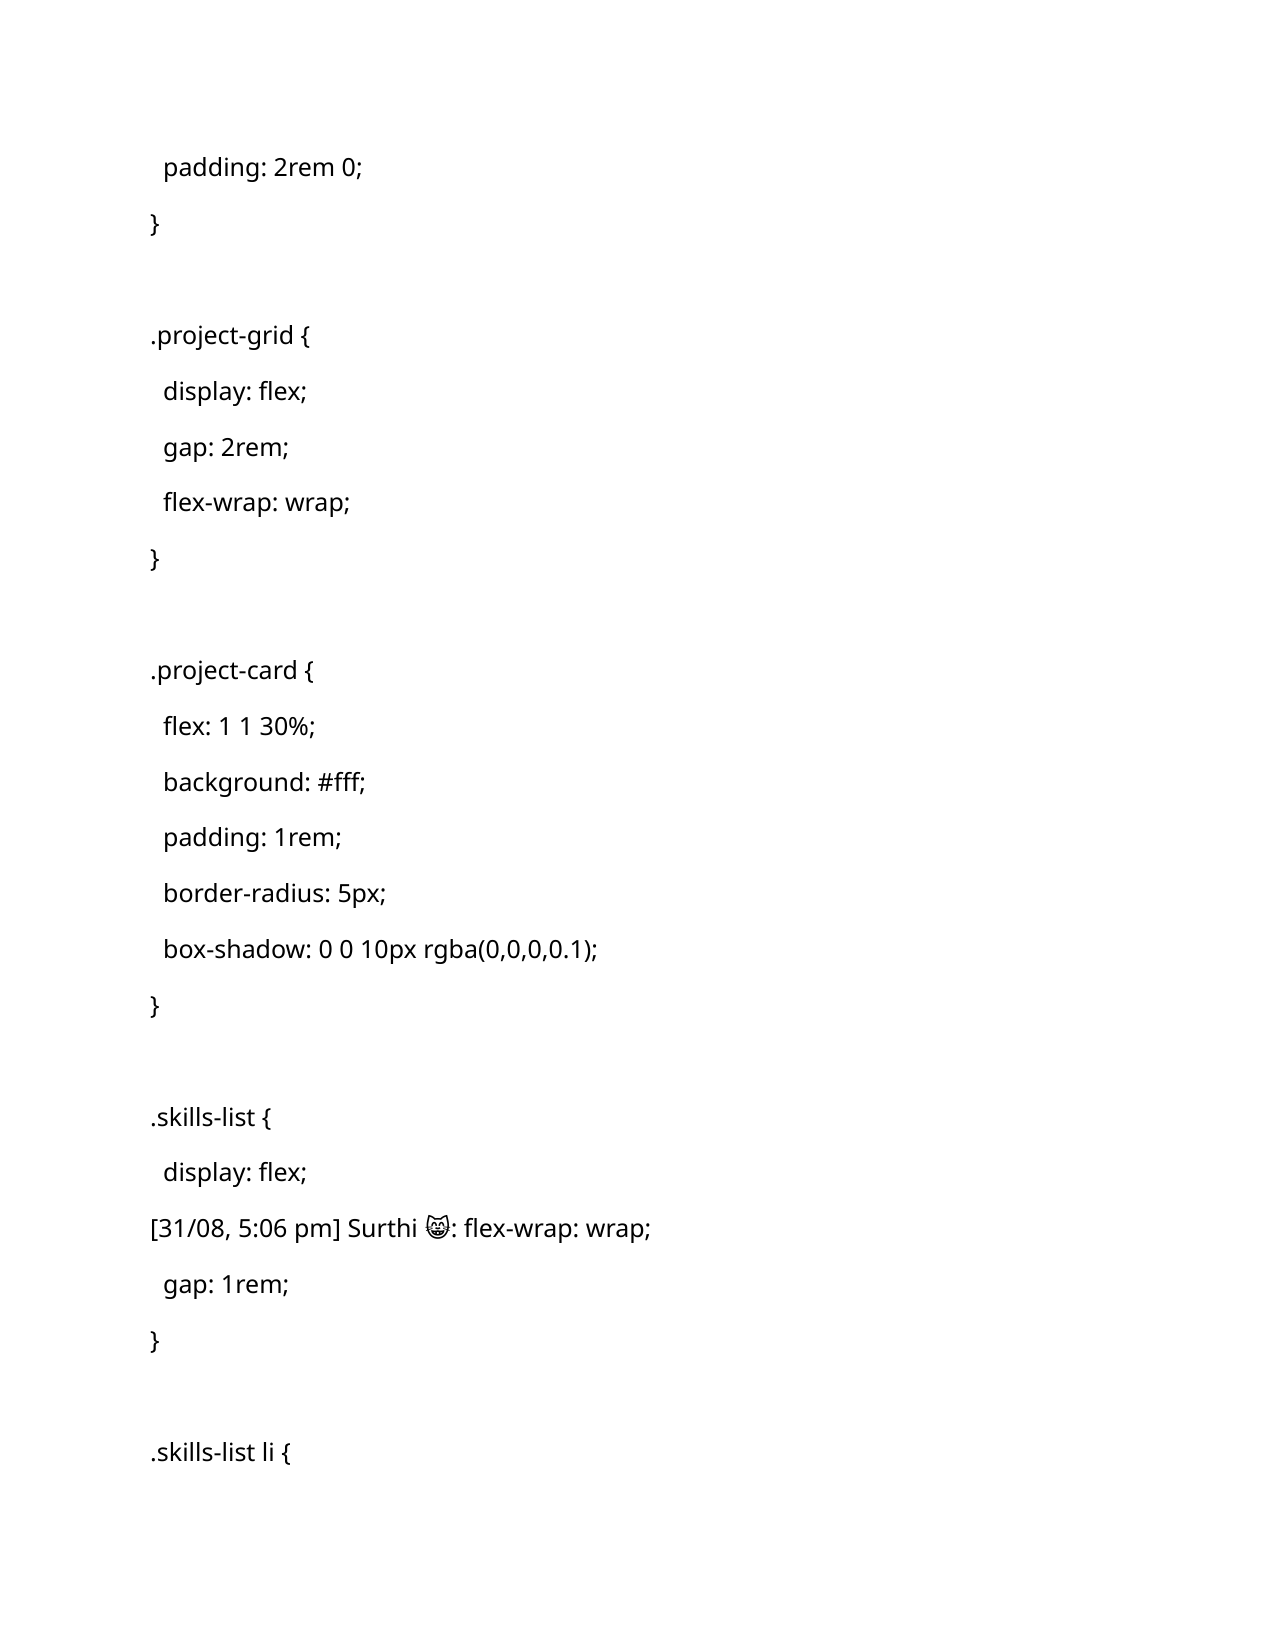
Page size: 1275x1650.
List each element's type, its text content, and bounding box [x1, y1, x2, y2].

text padding: 1rem; [150, 820, 1125, 854]
text } [150, 206, 1125, 240]
text border-radius: 5px; [150, 876, 1125, 910]
text gap: 2rem; [150, 429, 1125, 463]
text gap: 1rem; [150, 1267, 1125, 1301]
text .project-grid { [150, 317, 1125, 352]
text display: flex; [150, 373, 1125, 407]
text .skills-list { [150, 1099, 1125, 1133]
text } [150, 541, 1125, 575]
text background: #fff; [150, 764, 1125, 798]
text } [150, 987, 1125, 1022]
text } [150, 1322, 1125, 1357]
text [31/08, 5:06 pm] Surthi 😸: flex-wrap: wrap; [150, 1211, 1125, 1245]
text flex-wrap: wrap; [150, 485, 1125, 519]
text .skills-list li { [150, 1434, 1125, 1468]
text box-shadow: 0 0 10px rgba(0,0,0,0.1); [150, 932, 1125, 966]
text .project-card { [150, 652, 1125, 687]
text flex: 1 1 30%; [150, 708, 1125, 742]
text display: flex; [150, 1155, 1125, 1189]
text padding: 2rem 0; [150, 150, 1125, 184]
